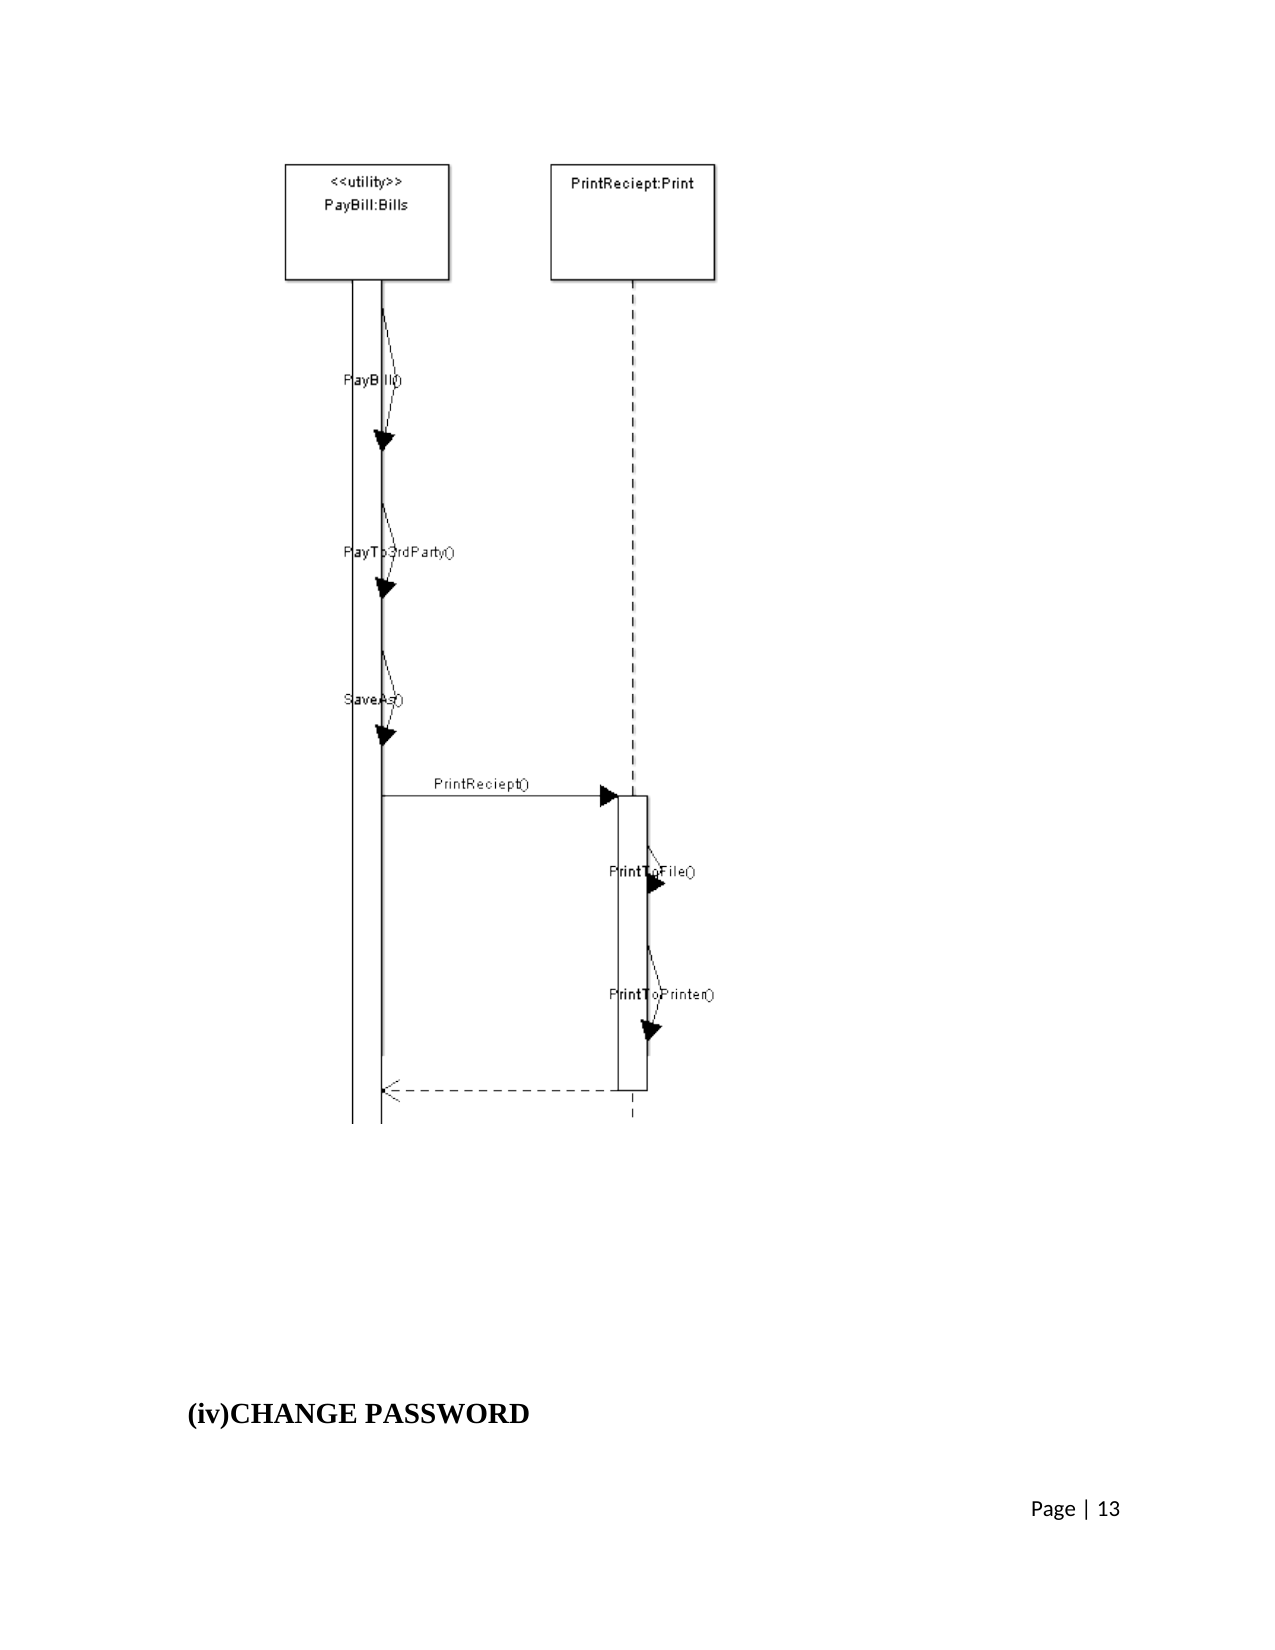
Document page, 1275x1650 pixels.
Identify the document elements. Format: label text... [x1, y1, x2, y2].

picture [279, 159, 746, 1124]
list CHANGE PASSWORD [187, 1396, 1125, 1430]
